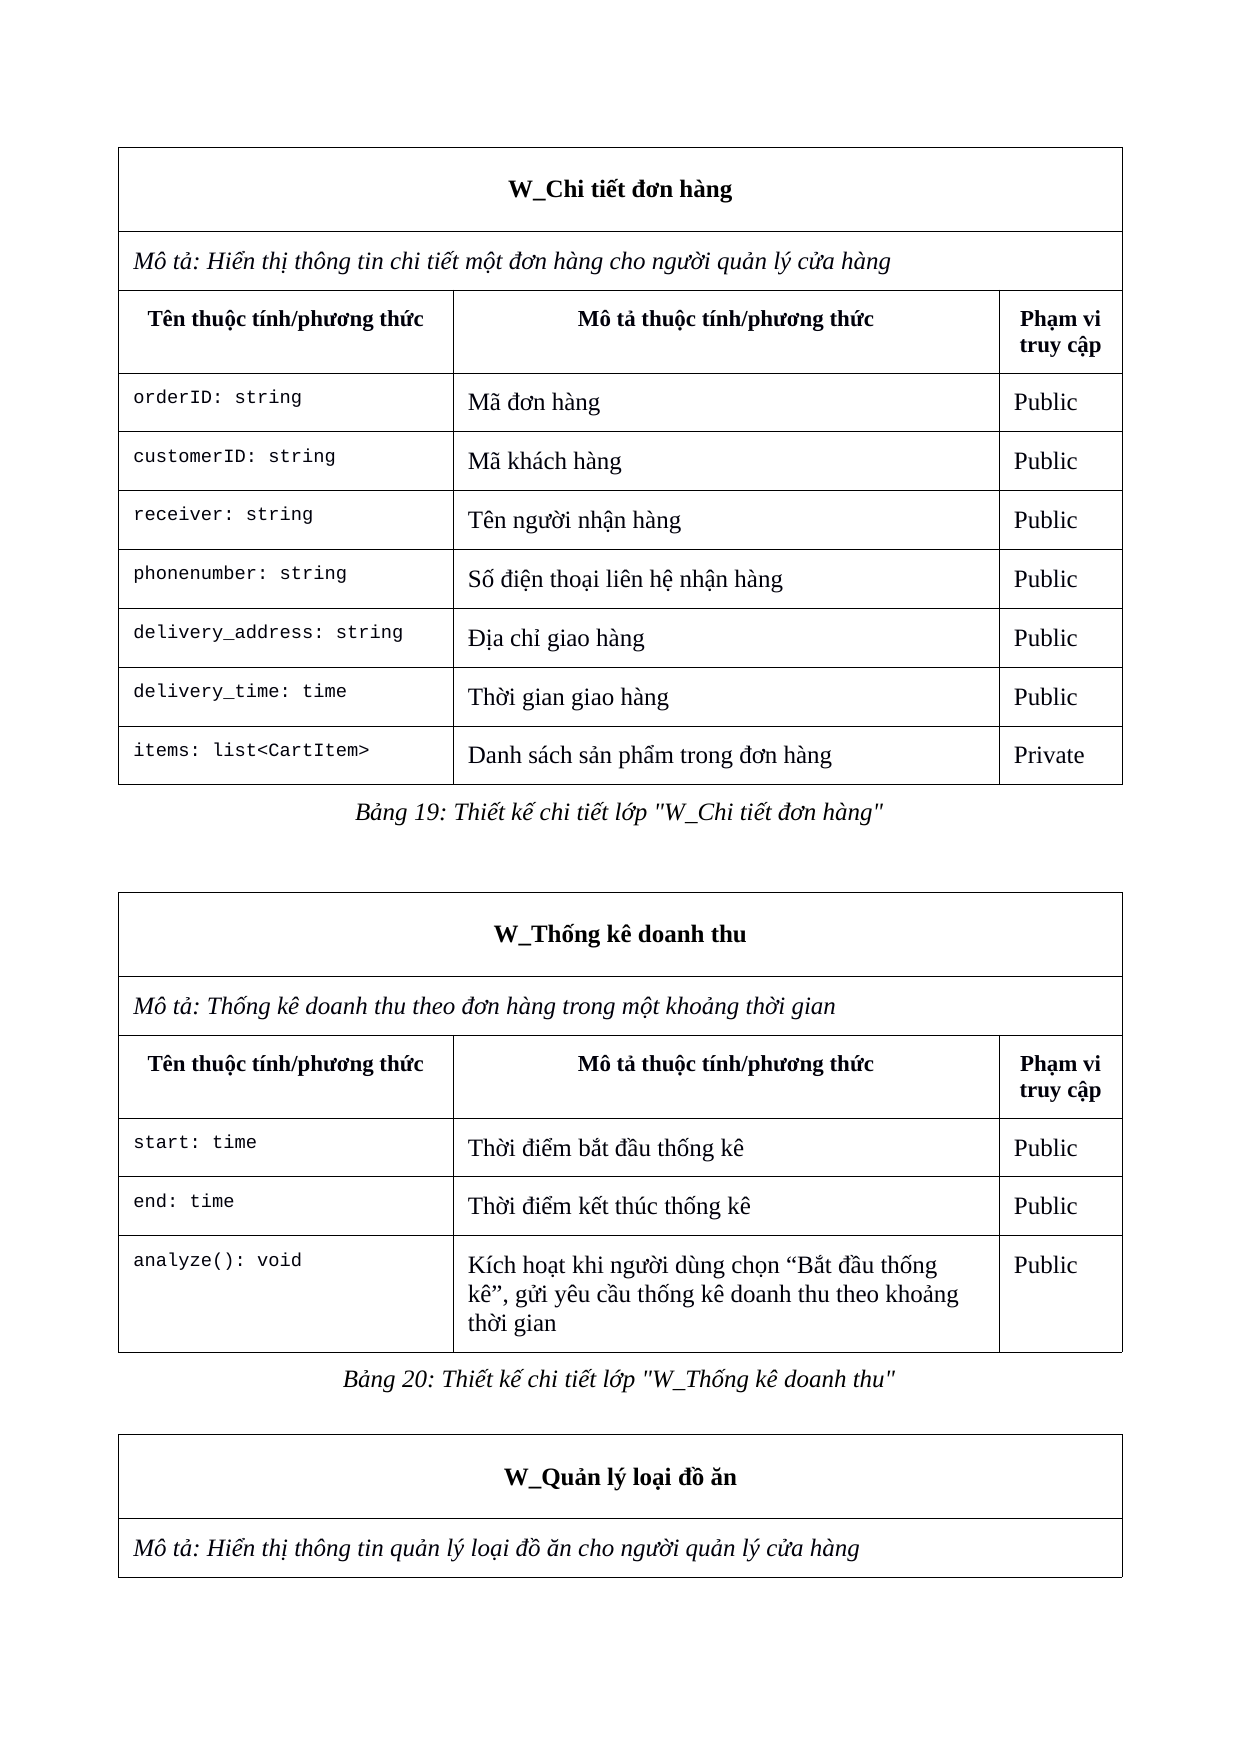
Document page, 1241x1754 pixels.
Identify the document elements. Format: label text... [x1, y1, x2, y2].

table_cell end: time [119, 1177, 453, 1235]
table_cell Mã đơn hàng [454, 374, 999, 431]
table_cell Mô tả: Thống kê doanh thu theo đơn hàng trong một khoảng thời gian [119, 977, 1122, 1035]
table_cell Mô tả thuộc tính/phương thức [454, 291, 999, 372]
table_header W_Quản lý loại đồ ăn [119, 1435, 1122, 1518]
table_cell receiver: string [119, 491, 453, 549]
table_cell items: list<CartItem> [119, 727, 453, 784]
table_cell Public [1000, 374, 1122, 431]
table_cell start: time [119, 1119, 453, 1176]
table_cell Private [1000, 727, 1122, 784]
table_cell Public [1000, 609, 1122, 667]
table_cell Public [1000, 432, 1122, 490]
table_header W_Thống kê doanh thu [119, 893, 1122, 976]
table_cell Tên thuộc tính/phương thức [119, 1036, 453, 1117]
table_cell Public [1000, 1177, 1122, 1235]
table_cell phonenumber: string [119, 550, 453, 608]
table_cell Public [1000, 550, 1122, 608]
table_header W_Chi tiết đơn hàng [119, 148, 1122, 231]
table_cell Thời điểm kết thúc thống kê [454, 1177, 999, 1235]
text Bảng 19: Thiết kế chi tiết lớp "W_Chi tiết đơn hàng" [118, 797, 1122, 826]
table_cell Kích hoạt khi người dùng chọn “Bắt đầu thống kê”, gửi yêu cầu thống kê doanh thu theo khoảng thời gian [454, 1236, 999, 1352]
table_cell Phạm vi truy cập [1000, 1036, 1122, 1117]
table_cell Public [1000, 1119, 1122, 1176]
table_cell Danh sách sản phẩm trong đơn hàng [454, 727, 999, 784]
table_cell Mã khách hàng [454, 432, 999, 490]
table_cell Public [1000, 491, 1122, 549]
table_cell analyze(): void [119, 1236, 453, 1352]
table_cell Số điện thoại liên hệ nhận hàng [454, 550, 999, 608]
table_cell Thời điểm bắt đầu thống kê [454, 1119, 999, 1176]
table_cell delivery_address: string [119, 609, 453, 667]
table_cell Public [1000, 668, 1122, 726]
table_cell Mô tả thuộc tính/phương thức [454, 1036, 999, 1117]
table_cell customerID: string [119, 432, 453, 490]
table_cell delivery_time: time [119, 668, 453, 726]
table_cell Mô tả: Hiển thị thông tin quản lý loại đồ ăn cho người quản lý cửa hàng [119, 1519, 1122, 1577]
text Bảng 20: Thiết kế chi tiết lớp "W_Thống kê doanh thu" [118, 1364, 1122, 1393]
table_cell Thời gian giao hàng [454, 668, 999, 726]
table_cell Địa chỉ giao hàng [454, 609, 999, 667]
table_cell Tên người nhận hàng [454, 491, 999, 549]
table_cell orderID: string [119, 374, 453, 431]
table_cell Mô tả: Hiển thị thông tin chi tiết một đơn hàng cho người quản lý cửa hàng [119, 232, 1122, 289]
table_cell Public [1000, 1236, 1122, 1352]
table_cell Tên thuộc tính/phương thức [119, 291, 453, 372]
table_cell Phạm vi truy cập [1000, 291, 1122, 372]
